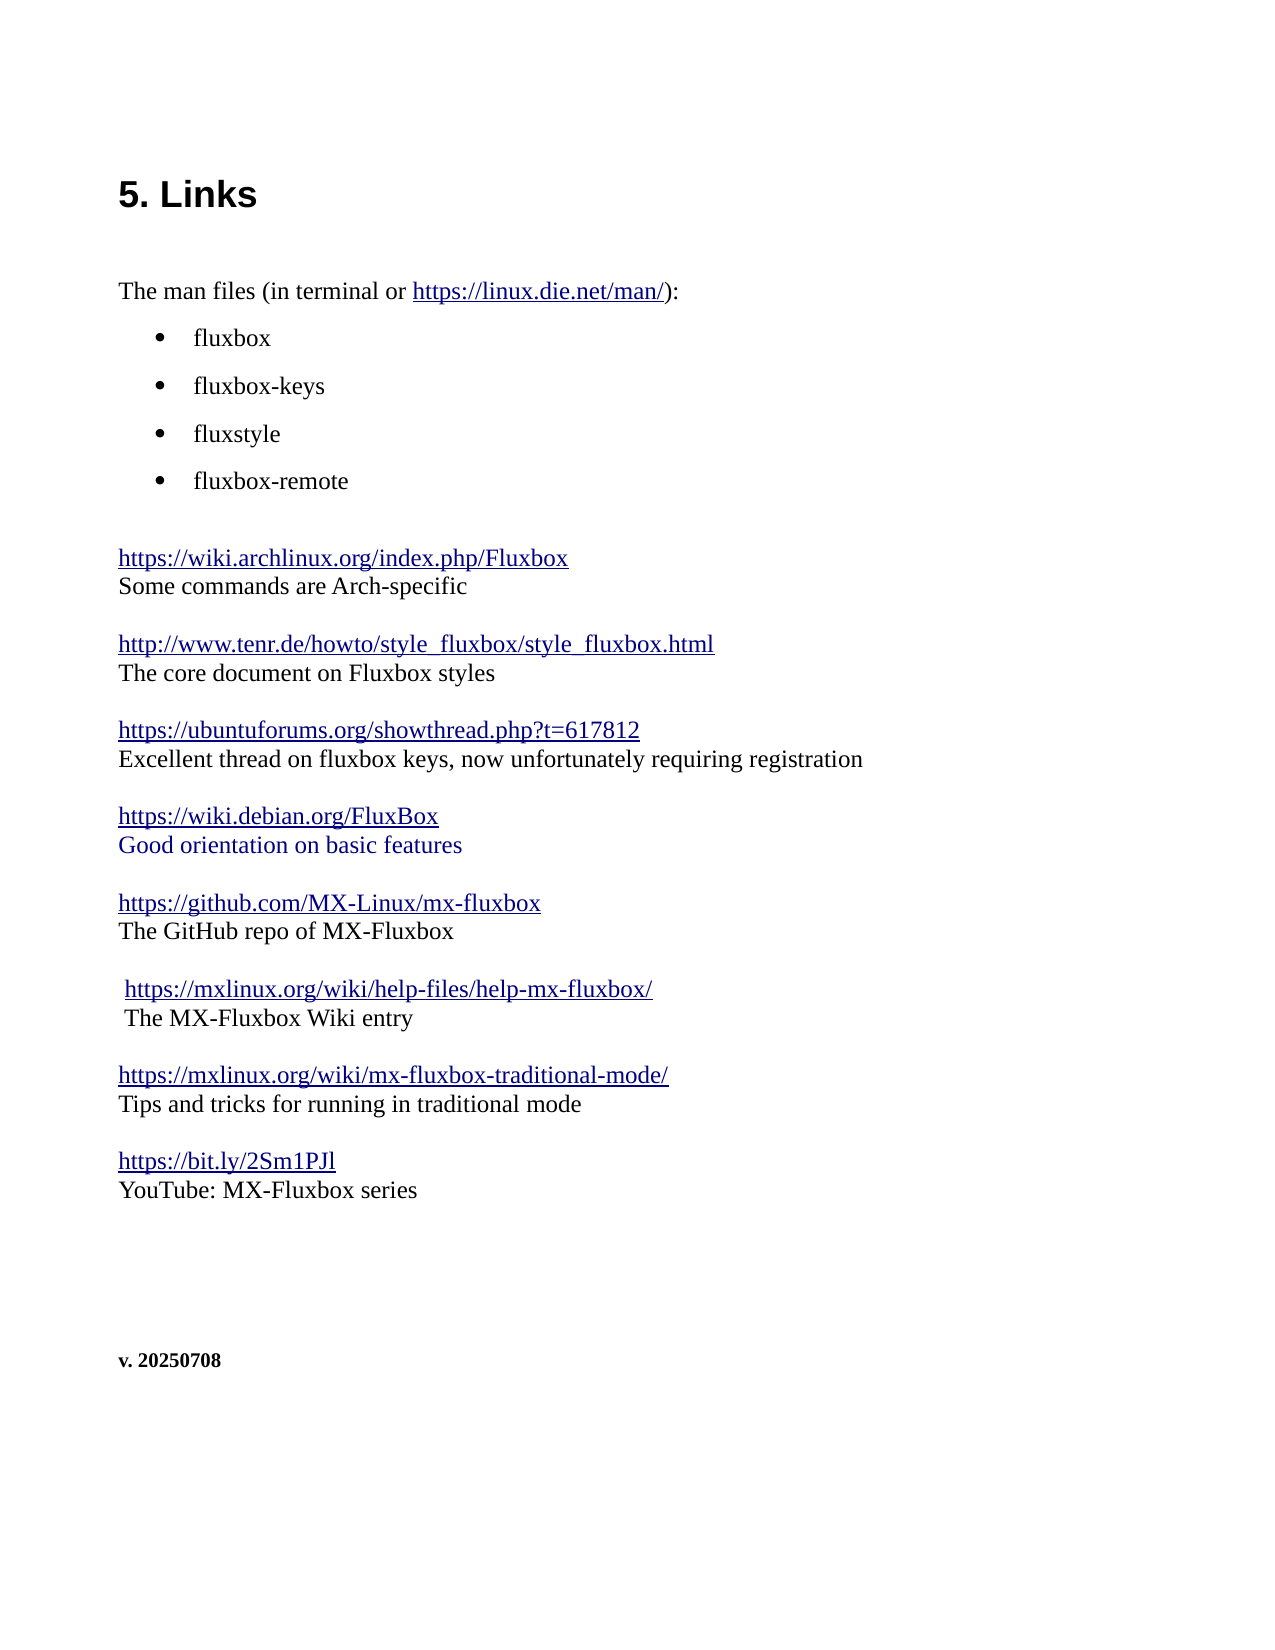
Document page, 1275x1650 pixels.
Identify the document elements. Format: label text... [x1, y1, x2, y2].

text The GitHub repo of MX-Fluxbox [118, 916, 1157, 945]
text YouTube: MX-Fluxbox series [118, 1175, 1157, 1204]
text Excellent thread on fluxbox keys, now unfortunately requiring registration [118, 744, 1157, 773]
text http://www.tenr.de/howto/style_fluxbox/style_fluxbox.html [118, 629, 1157, 658]
text Good orientation on basic features [118, 830, 1157, 859]
list fluxbox-remote [156, 466, 1157, 495]
list fluxbox [156, 323, 1157, 352]
text https://bit.ly/2Sm1PJl [118, 1146, 1157, 1175]
text The MX-Fluxbox Wiki entry [118, 1003, 1157, 1031]
list fluxbox-keys [156, 371, 1157, 400]
text https://mxlinux.org/wiki/mx-fluxbox-traditional-mode/ [118, 1060, 1157, 1089]
text https://github.com/MX-Linux/mx-fluxbox [118, 888, 1157, 916]
subtitle 5. Links [118, 173, 1157, 216]
text The man files (in terminal or https://linux.die.net/man/): [118, 276, 1157, 304]
text v. 20250708 [118, 1348, 1157, 1372]
text https://ubuntuforums.org/showthread.php?t=617812 [118, 715, 1157, 744]
text The core document on Fluxbox styles [118, 658, 1157, 686]
list fluxstyle [156, 419, 1157, 447]
text https://wiki.debian.org/FluxBox [118, 801, 1157, 830]
text https://mxlinux.org/wiki/help-files/help-mx-fluxbox/ [118, 974, 1157, 1003]
text Some commands are Arch-specific [118, 571, 1157, 600]
text https://wiki.archlinux.org/index.php/Fluxbox [118, 543, 1157, 571]
text Tips and tricks for running in traditional mode [118, 1089, 1157, 1118]
